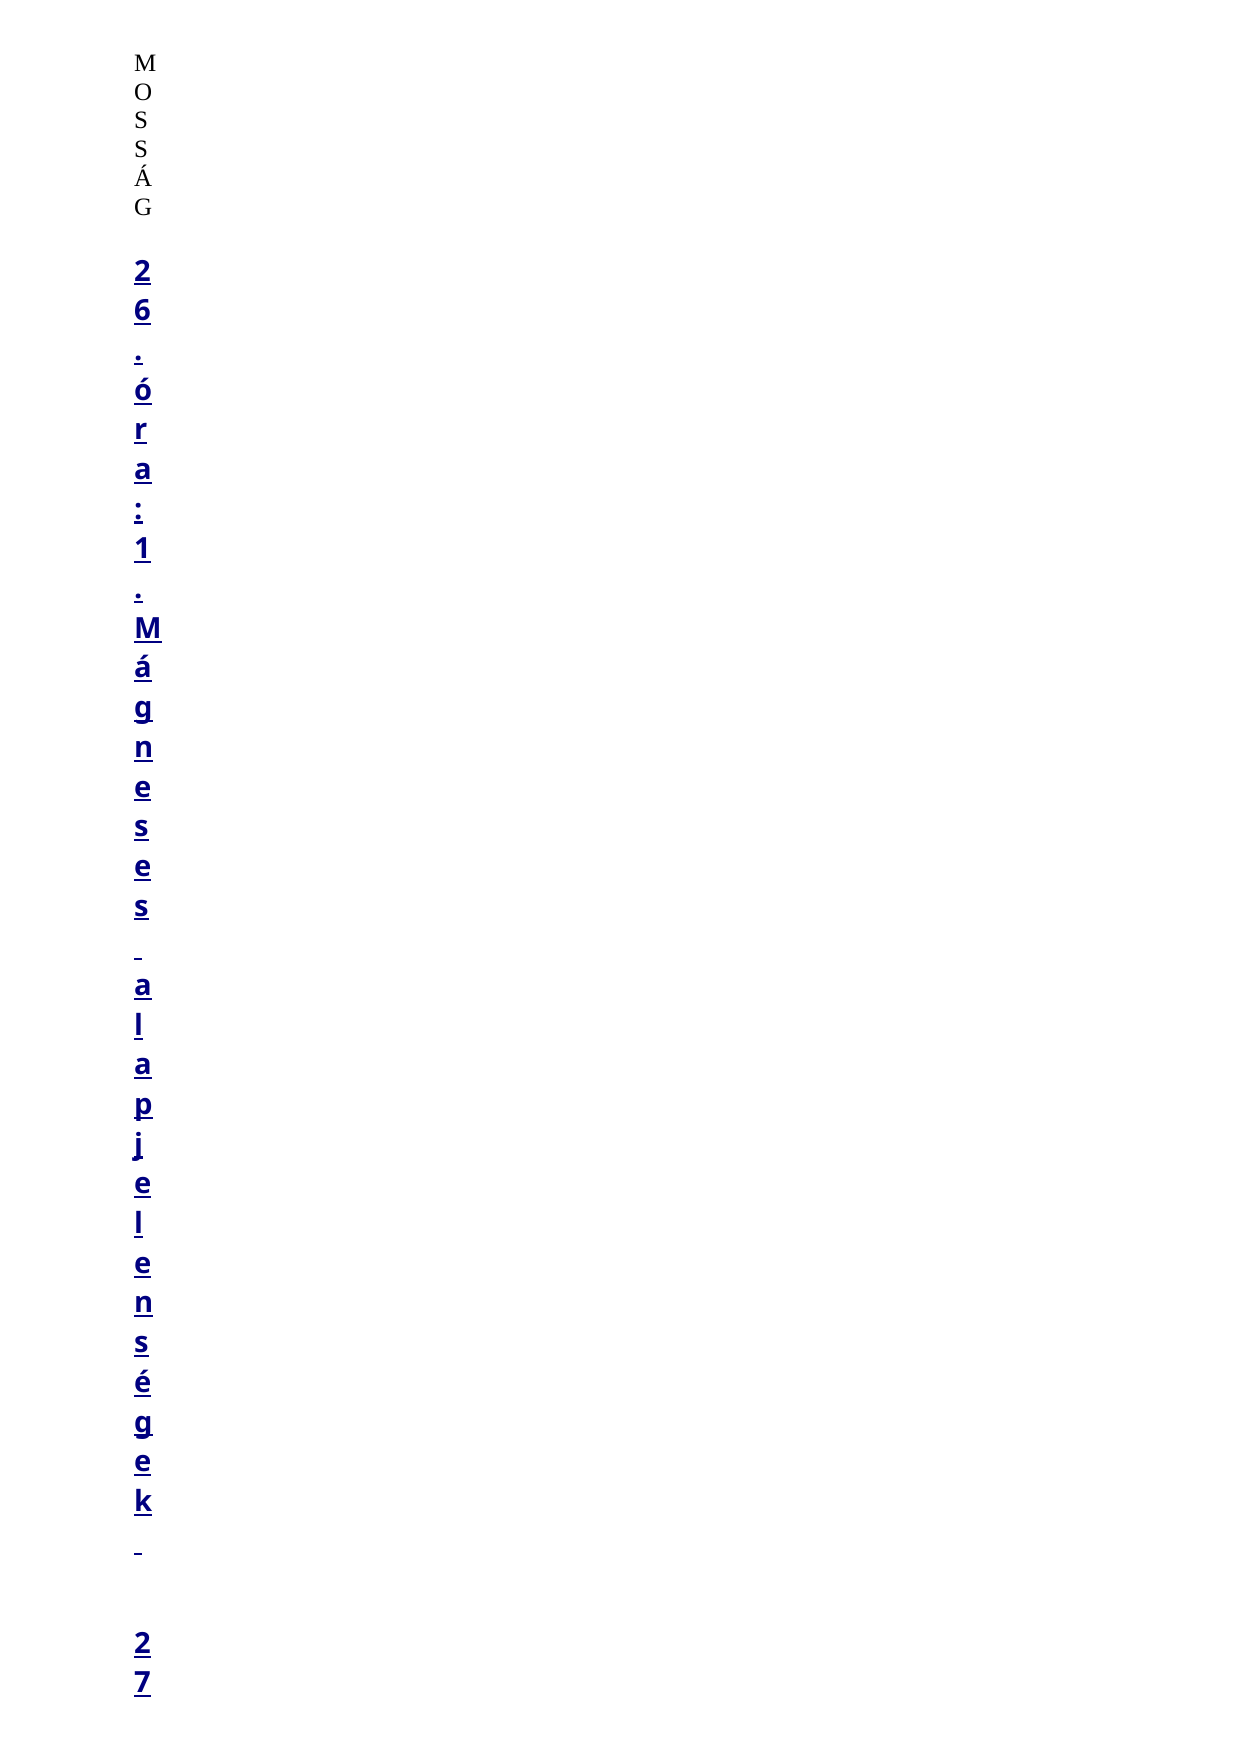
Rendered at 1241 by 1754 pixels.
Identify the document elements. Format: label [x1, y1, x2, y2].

table_header [118, 45, 131, 1704]
